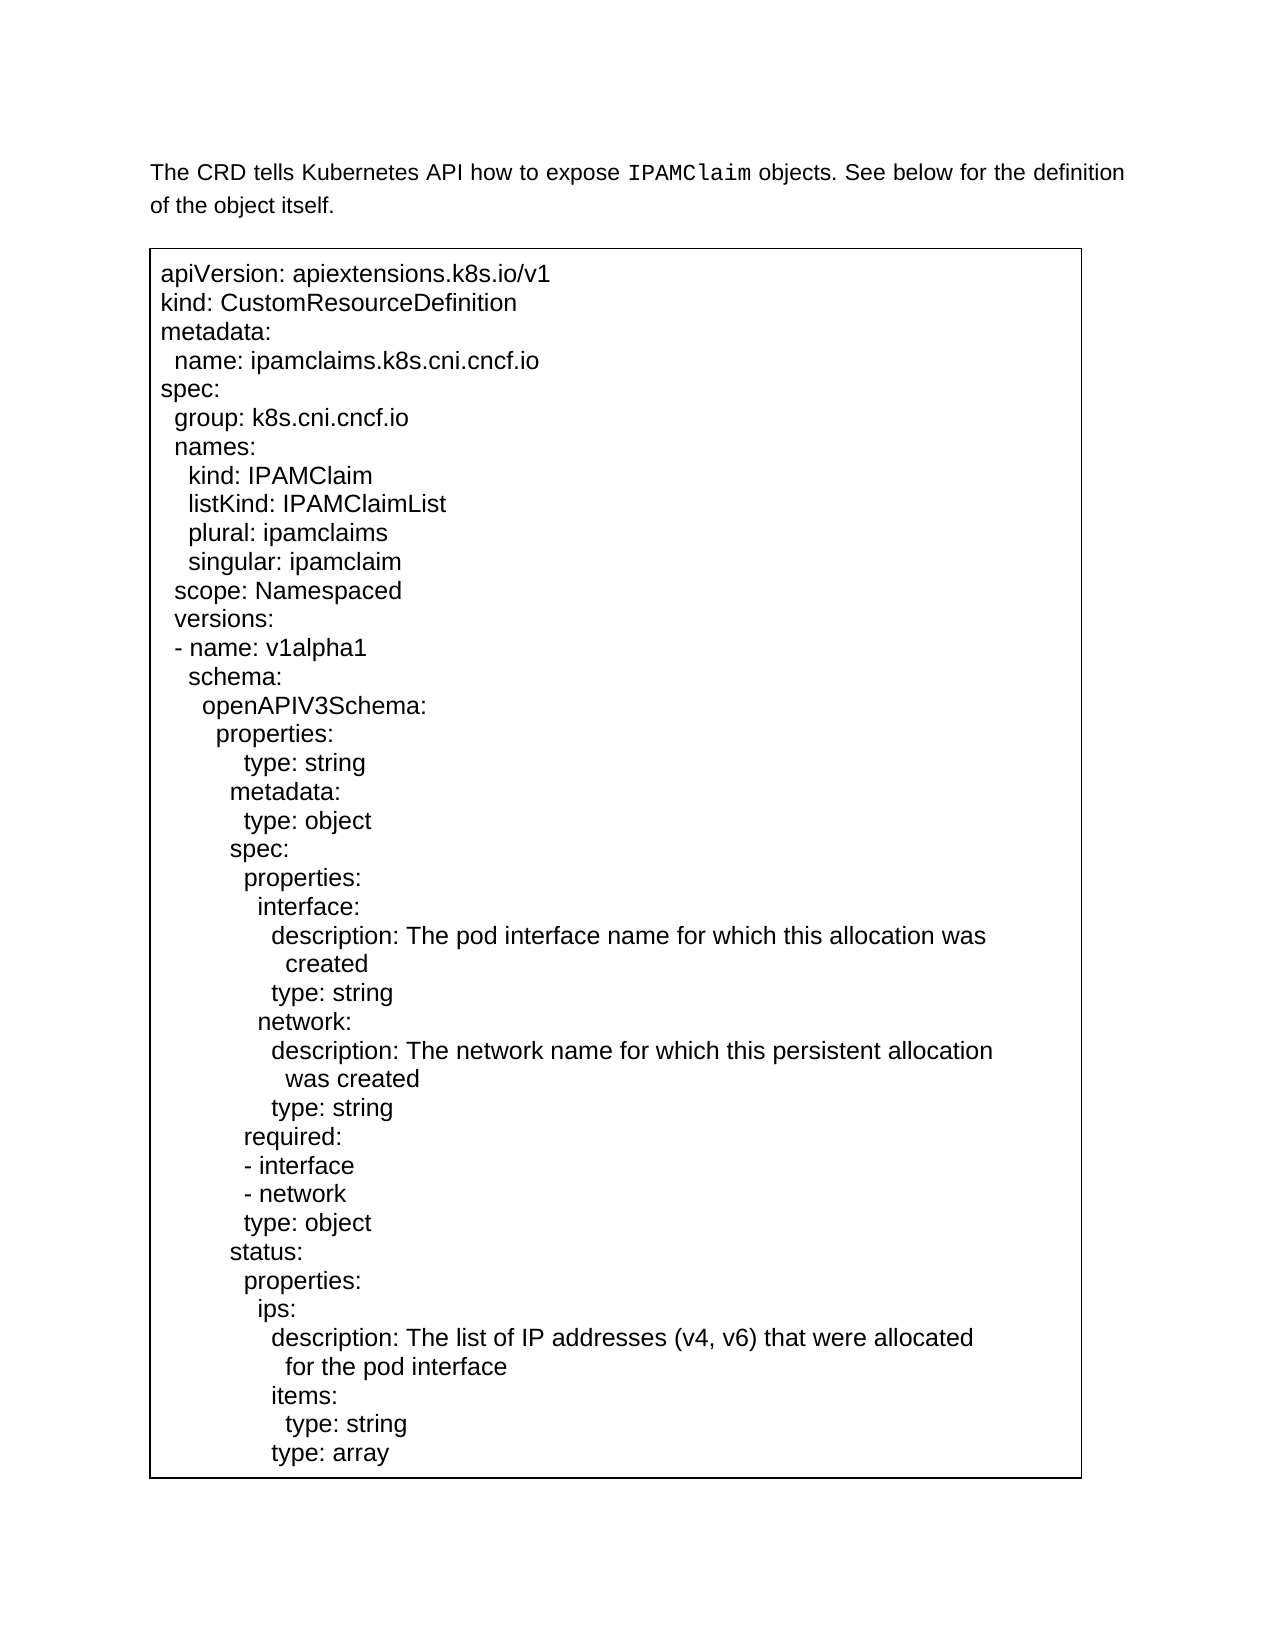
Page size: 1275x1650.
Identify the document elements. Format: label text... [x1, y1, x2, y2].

table_header apiVersion: apiextensions.k8s.io/v1 kind: CustomResourceDefinition metadata: name: ipamclaims.k8s.cni.cncf.io spec: group: k8s.cni.cncf.io names: kind: IPAMClaim listKind: IPAMClaimList plural: ipamclaims singular: ipamclaim scope: Namespaced versions: - name: v1alpha1 schema: openAPIV3Schema: properties: type: string metadata: type: object spec: properties: interface: description: The pod interface name for which this allocation was created type: string network: description: The network name for which this persistent allocation was created type: string required: - interface - network type: object status: properties: ips: description: The list of IP addresses (v4, v6) that were allocated for the pod interface items: type: string type: array [151, 249, 1081, 1477]
text The CRD tells Kubernetes API how to expose IPAMClaim objects. See below for the definition of the object itself. [150, 159, 1125, 218]
